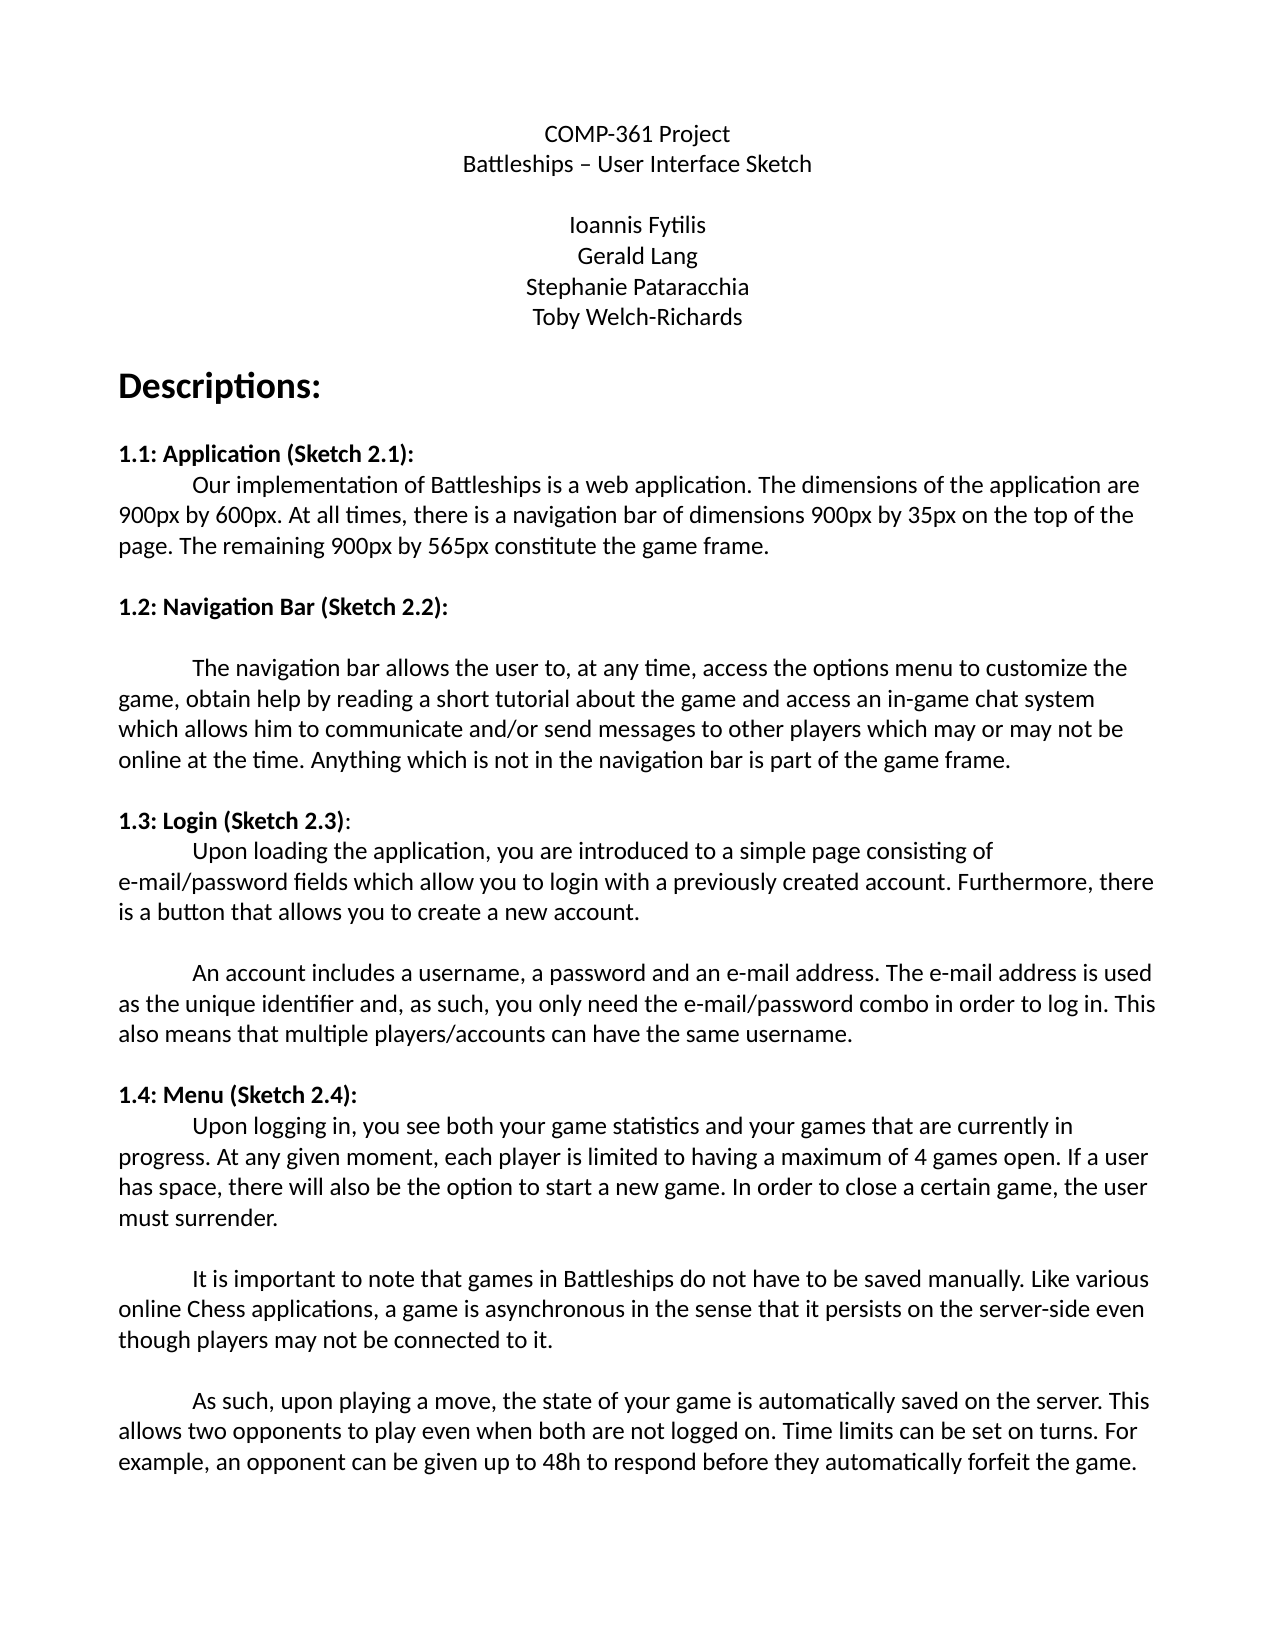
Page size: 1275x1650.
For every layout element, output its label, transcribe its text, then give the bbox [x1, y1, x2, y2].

text The navigation bar allows the user to, at any time, access the options menu to customize the game, obtain help by reading a short tutorial about the game and access an in-game chat system which allows him to communicate and/or send messages to other players which may or may not be online at the time. Anything which is not in the navigation bar is part of the game frame. [118, 652, 1157, 774]
text Descriptions: [118, 362, 1157, 408]
text 1.3: Login (Sketch 2.3): [118, 805, 1157, 835]
text Battleships – User Interface Sketch [118, 149, 1157, 179]
text As such, upon playing a move, the state of your game is automatically saved on the server. This allows two opponents to play even when both are not logged on. Time limits can be set on turns. For example, an opponent can be given up to 48h to respond before they automatically forfeit the game. [118, 1385, 1157, 1476]
text An account includes a username, a password and an e-mail address. The e-mail address is used as the unique identifier and, as such, you only need the e-mail/password combo in order to log in. This also means that multiple players/accounts can have the same username. [118, 957, 1157, 1049]
text COMP-361 Project [118, 118, 1157, 149]
text Ioannis Fytilis [118, 210, 1157, 240]
text 1.1: Application (Sketch 2.1): [118, 439, 1157, 469]
text 1.4: Menu (Sketch 2.4): [118, 1079, 1157, 1110]
text Upon loading the application, you are introduced to a simple page consisting of e-mail/password fields which allow you to login with a previously created account. Furthermore, there is a button that allows you to create a new account. [118, 835, 1157, 927]
text Toby Welch-Richards [118, 301, 1157, 332]
text It is important to note that games in Battleships do not have to be saved manually. Like various online Chess applications, a game is asynchronous in the sense that it persists on the server-side even though players may not be connected to it. [118, 1263, 1157, 1354]
text Upon logging in, you see both your game statistics and your games that are currently in progress. At any given moment, each player is limited to having a maximum of 4 games open. If a user has space, there will also be the option to start a new game. In order to close a certain game, the user must surrender. [118, 1110, 1157, 1232]
text Our implementation of Battleships is a web application. The dimensions of the application are 900px by 600px. At all times, there is a navigation bar of dimensions 900px by 35px on the top of the page. The remaining 900px by 565px constitute the game frame. [118, 469, 1157, 561]
text Stephanie Pataracchia [118, 271, 1157, 301]
text Gerald Lang [118, 240, 1157, 271]
text 1.2: Navigation Bar (Sketch 2.2): [118, 591, 1157, 622]
